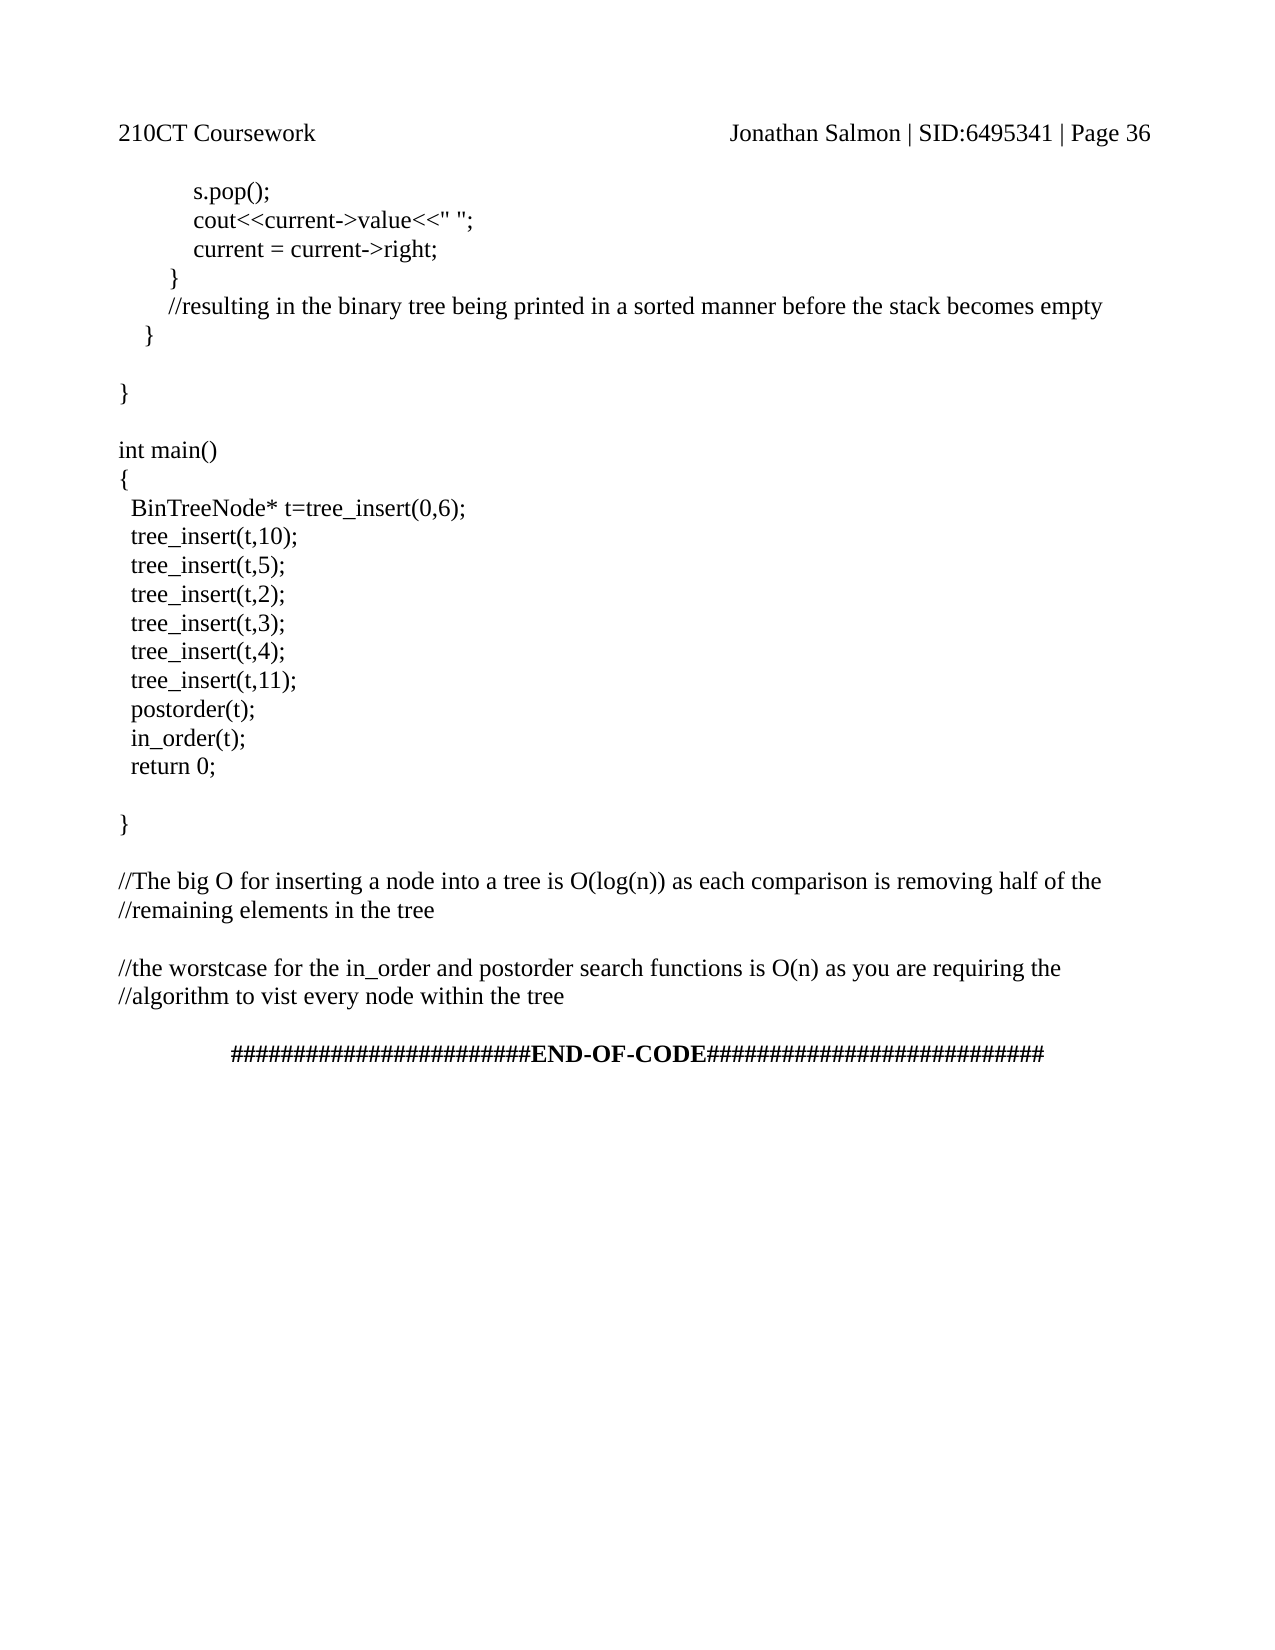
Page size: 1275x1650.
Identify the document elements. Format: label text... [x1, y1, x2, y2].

text return 0; [118, 751, 1157, 780]
text in_order(t); [118, 723, 1157, 751]
text tree_insert(t,4); [118, 636, 1157, 665]
text tree_insert(t,5); [118, 550, 1157, 579]
text { [118, 464, 1157, 493]
text //algorithm to vist every node within the tree [118, 981, 1157, 1010]
text BinTreeNode* t=tree_insert(0,6); [118, 493, 1157, 521]
text //remaining elements in the tree [118, 895, 1157, 924]
text //the worstcase for the in_order and postorder search functions is O(n) as you are requiring the [118, 953, 1157, 981]
text current = current->right; [118, 234, 1157, 263]
text } [118, 809, 1157, 838]
text //resulting in the binary tree being printed in a sorted manner before the stack becomes empty [118, 291, 1157, 320]
text postorder(t); [118, 694, 1157, 723]
text cout<<current->value<<" "; [118, 205, 1157, 234]
text ########################END-OF-CODE########################### [118, 1039, 1157, 1068]
text } [118, 320, 1157, 349]
text //The big O for inserting a node into a tree is O(log(n)) as each comparison is removing half of the [118, 866, 1157, 895]
text } [118, 378, 1157, 406]
text tree_insert(t,11); [118, 665, 1157, 694]
text } [118, 263, 1157, 291]
text int main() [118, 435, 1157, 464]
text tree_insert(t,2); [118, 579, 1157, 608]
text tree_insert(t,10); [118, 521, 1157, 550]
text s.pop(); [118, 176, 1157, 205]
text tree_insert(t,3); [118, 608, 1157, 636]
